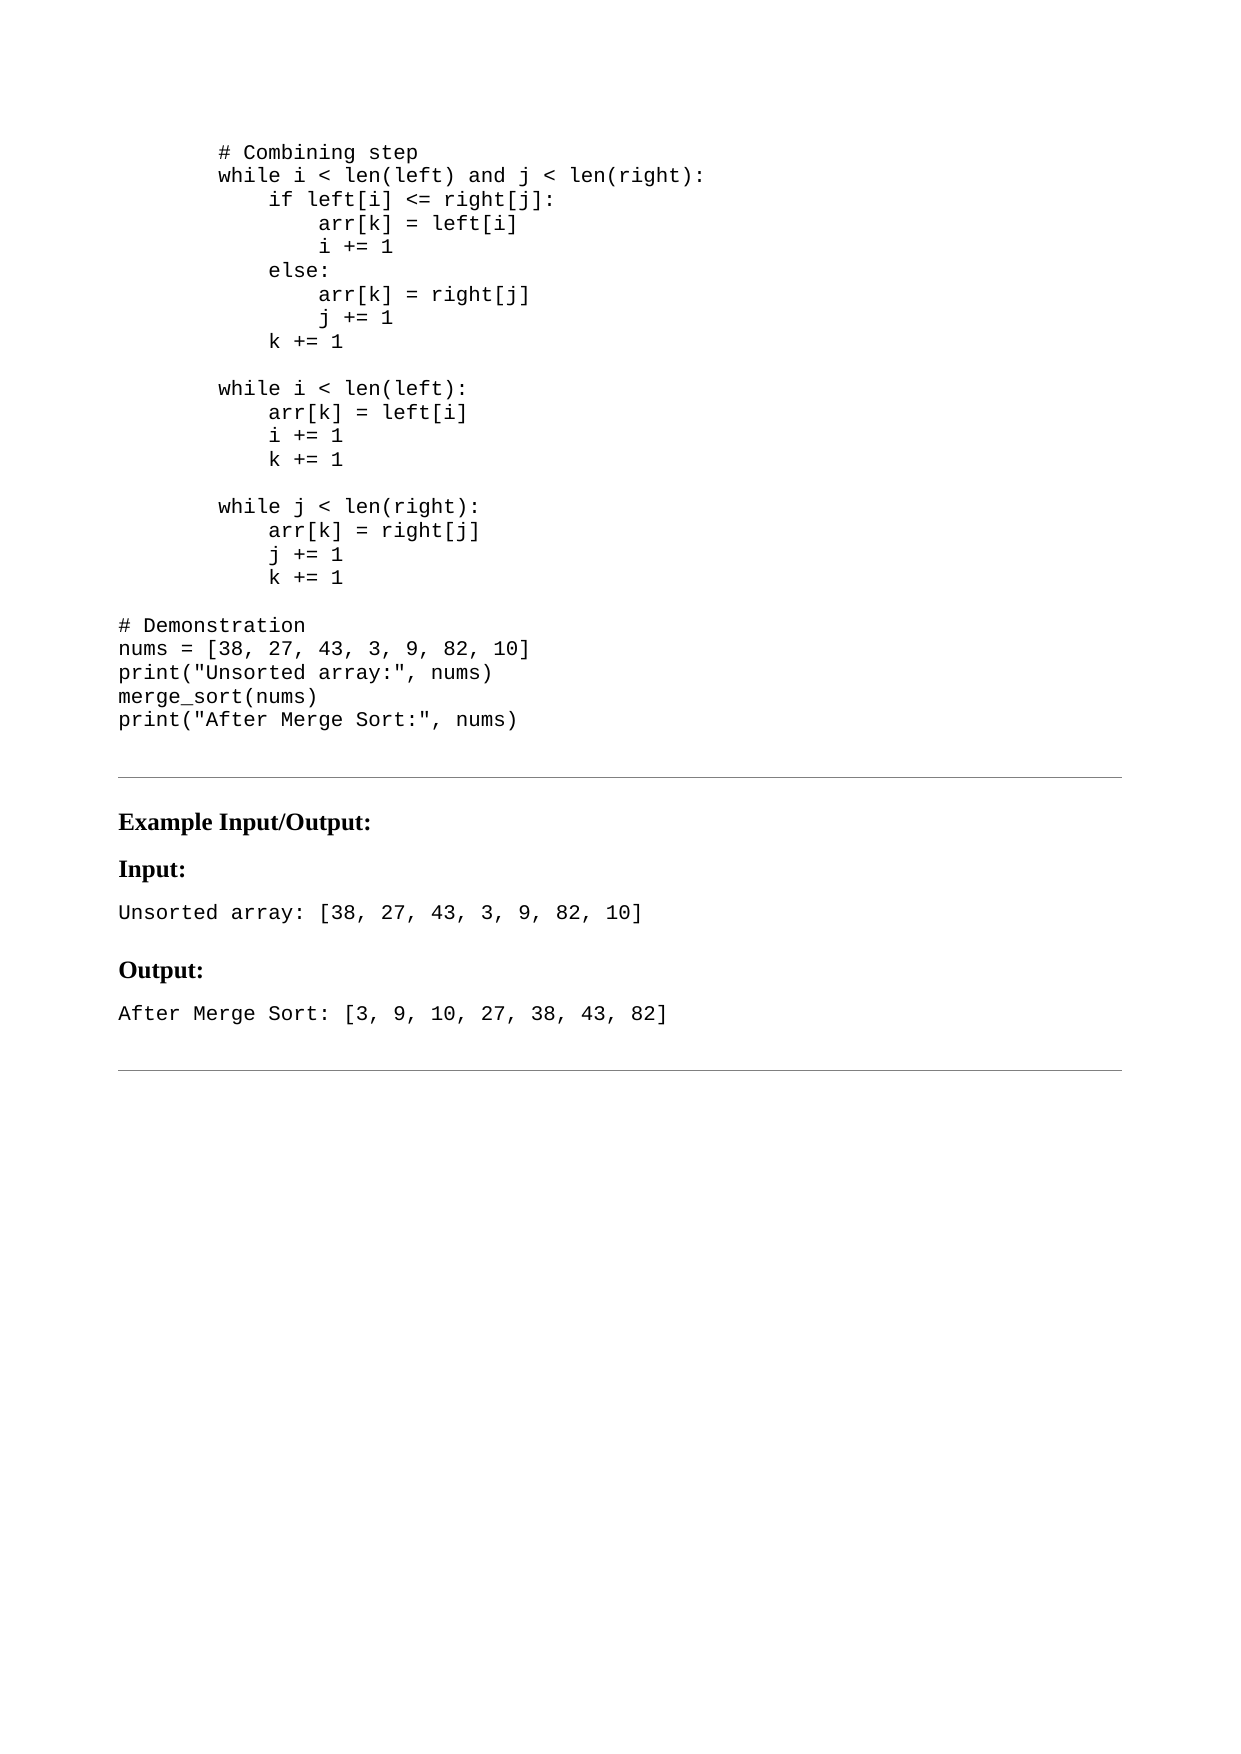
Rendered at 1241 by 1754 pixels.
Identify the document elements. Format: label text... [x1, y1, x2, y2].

text Output: [118, 955, 1122, 984]
text if left[i] <= right[j]: [118, 189, 1122, 213]
text k += 1 [118, 331, 1122, 354]
text j += 1 [118, 307, 1122, 331]
text Input: [118, 854, 1122, 883]
text k += 1 [118, 449, 1122, 473]
text After Merge Sort: [3, 9, 10, 27, 38, 43, 82] [118, 1003, 1122, 1026]
text arr[k] = left[i] [118, 213, 1122, 236]
text nums = [38, 27, 43, 3, 9, 82, 10] [118, 638, 1122, 662]
text while i < len(left) and j < len(right): [118, 165, 1122, 189]
text k += 1 [118, 567, 1122, 591]
text i += 1 [118, 236, 1122, 260]
text # Demonstration [118, 615, 1122, 638]
text print("After Merge Sort:", nums) [118, 709, 1122, 733]
text # Combining step [118, 142, 1122, 165]
text arr[k] = right[j] [118, 284, 1122, 307]
text merge_sort(nums) [118, 686, 1122, 709]
text j += 1 [118, 544, 1122, 567]
text while i < len(left): [118, 378, 1122, 402]
text arr[k] = right[j] [118, 520, 1122, 544]
text i += 1 [118, 426, 1122, 449]
text Example Input/Output: [118, 807, 1122, 835]
text print("Unsorted array:", nums) [118, 662, 1122, 686]
text arr[k] = left[i] [118, 402, 1122, 426]
text else: [118, 260, 1122, 284]
text while j < len(right): [118, 496, 1122, 520]
text Unsorted array: [38, 27, 43, 3, 9, 82, 10] [118, 902, 1122, 926]
